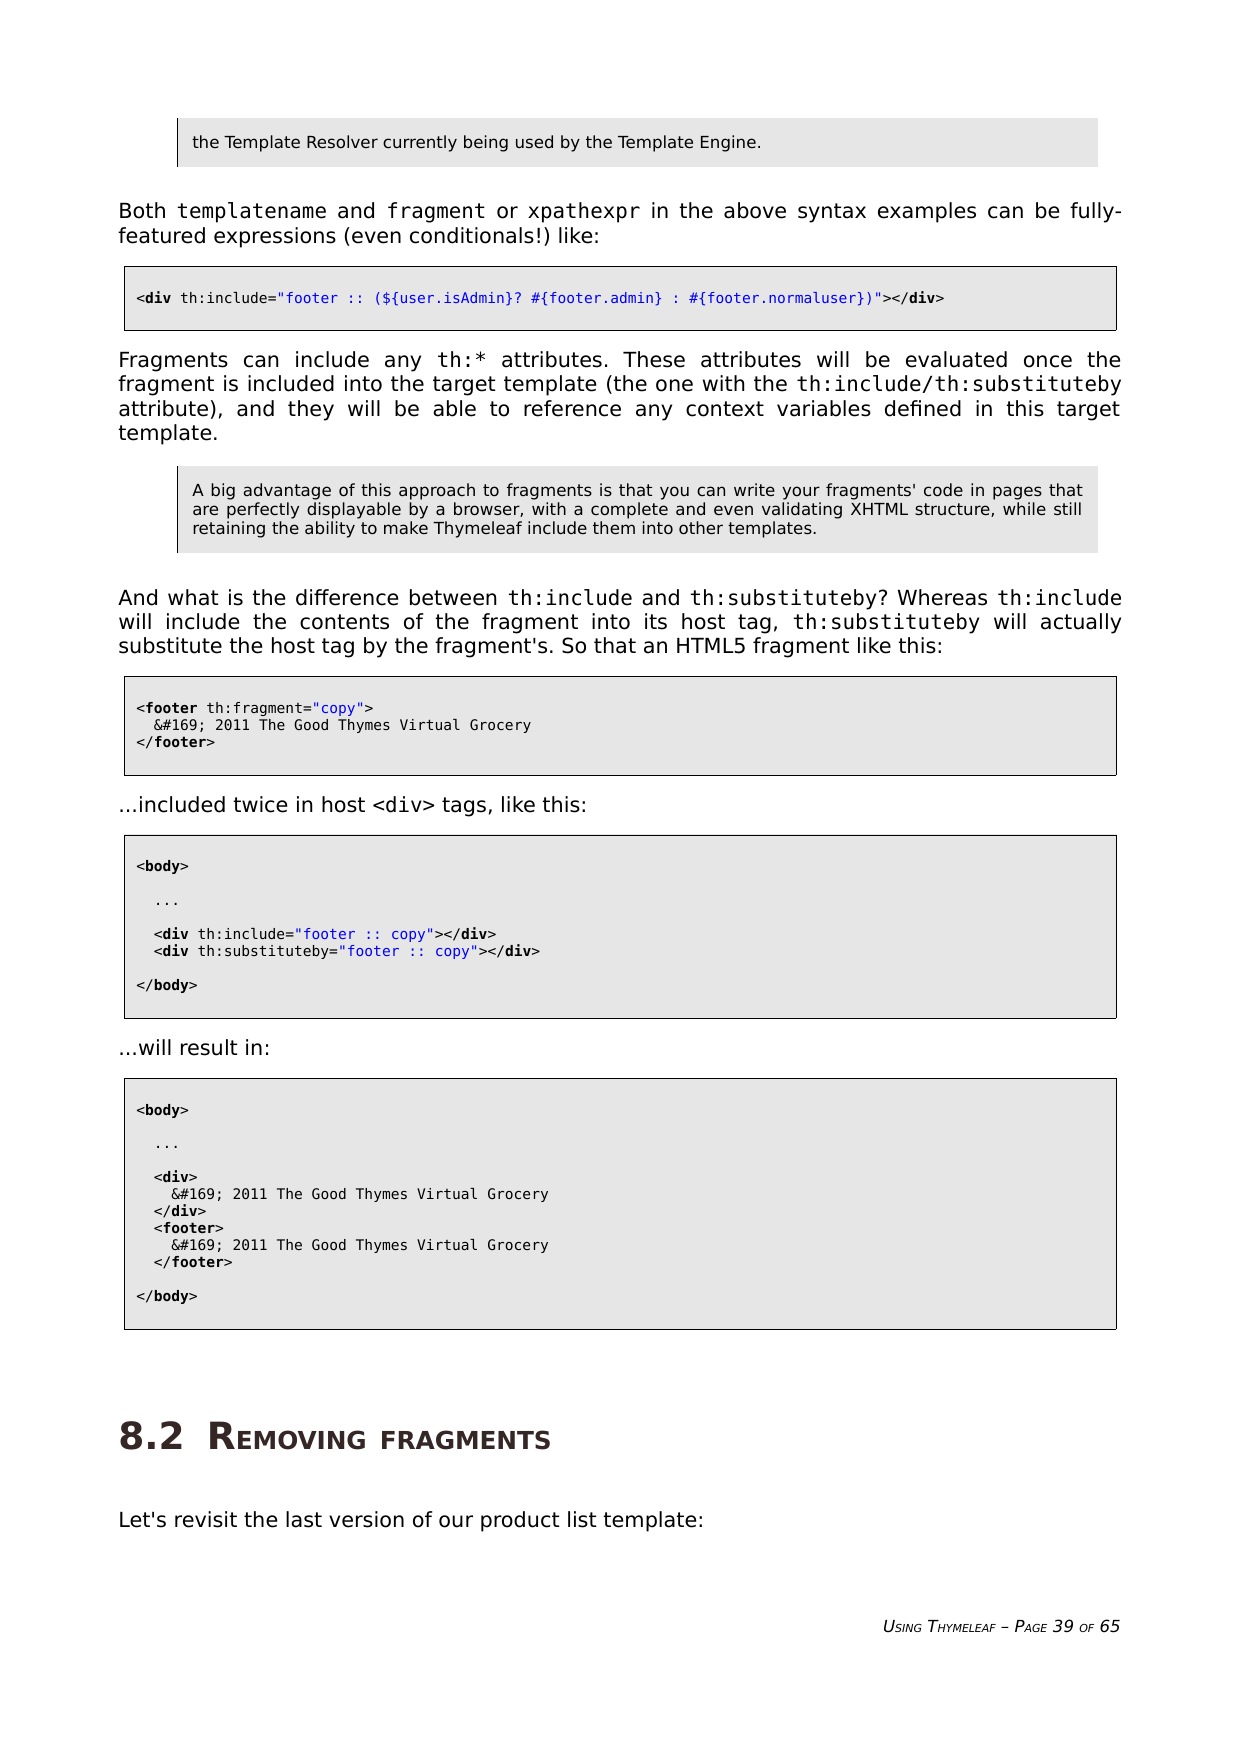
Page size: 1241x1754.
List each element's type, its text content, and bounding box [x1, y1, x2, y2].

subtitle Removing fragments [118, 1414, 1122, 1458]
text Let's revisit the last version of our product list template: [118, 1508, 1122, 1533]
text A big advantage of this approach to fragments is that you can write your fragments' code in pages that are perfectly displayable by a browser, with a complete and even validating XHTML structure, while still retaining the ability to make Thymeleaf include them into other templates. [178, 466, 1098, 553]
text <body> ... <div> &#169; 2011 The Good Thymes Virtual Grocery </div> <footer> &#169; 2011 The Good Thymes Virtual Grocery </footer> </body> [125, 1079, 1116, 1329]
text And what is the difference between th:include and th:substituteby? Whereas th:include will include the contents of the fragment into its host tag, th:substituteby will actually substitute the host tag by the fragment's. So that an HTML5 fragment like this: [118, 586, 1122, 659]
text ...included twice in host <div> tags, like this: [118, 793, 1122, 817]
text Both templatename and fragment or xpathexpr in the above syntax examples can be fully-featured expressions (even conditionals!) like: [118, 199, 1122, 248]
text Fragments can include any th:* attributes. These attributes will be evaluated once the fragment is included into the target template (the one with the th:include/th:substituteby attribute), and they will be able to reference any context variables defined in this target template. [118, 348, 1122, 445]
text <footer th:fragment="copy"> &#169; 2011 The Good Thymes Virtual Grocery </footer> [125, 677, 1116, 775]
text <body> ... <div th:include="footer :: copy"></div> <div th:substituteby="footer :: copy"></div> </body> [125, 836, 1116, 1018]
text the Template Resolver currently being used by the Template Engine. [178, 118, 1098, 167]
text ...will result in: [118, 1036, 1122, 1060]
text <div th:include="footer :: (${user.isAdmin}? #{footer.admin} : #{footer.normaluser})"></div> [125, 267, 1116, 330]
